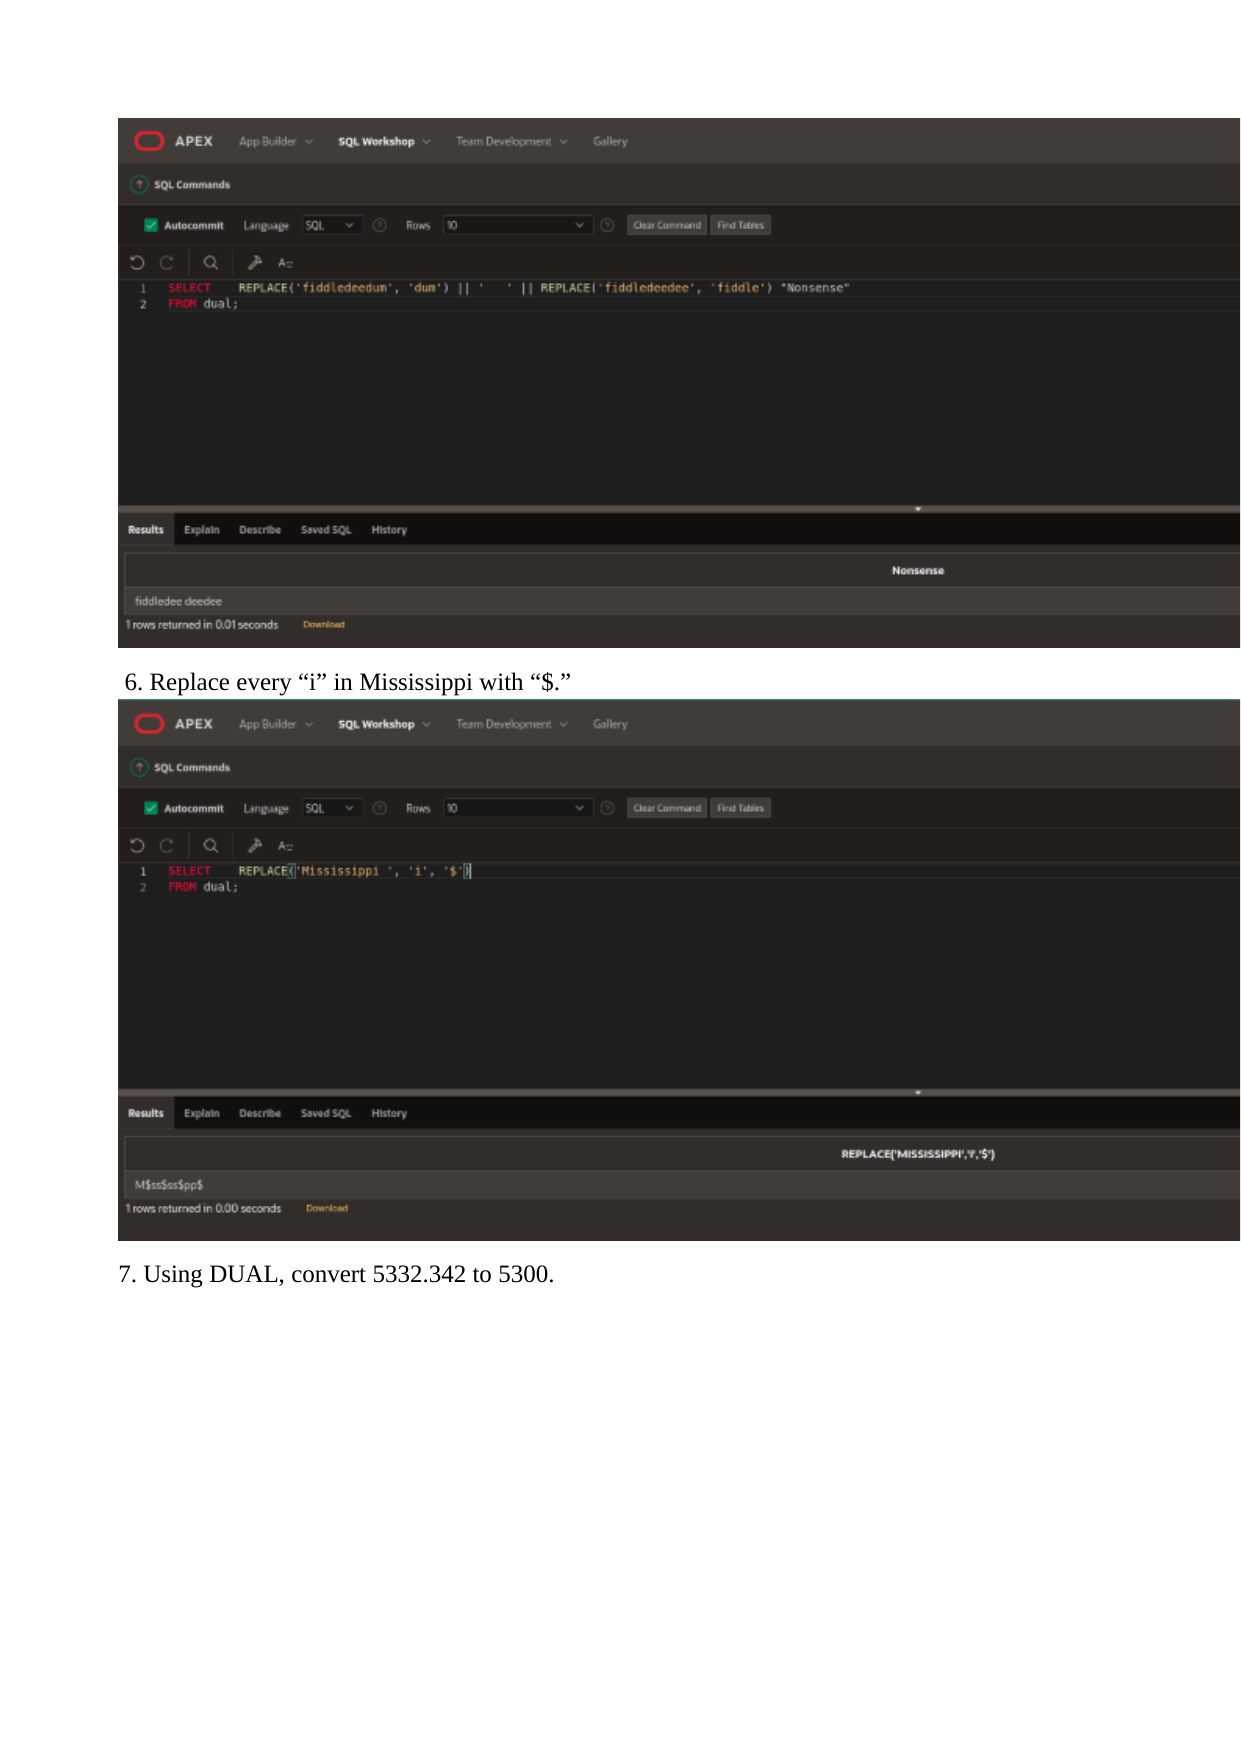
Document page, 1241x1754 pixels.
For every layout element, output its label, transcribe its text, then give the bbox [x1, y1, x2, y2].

picture [118, 118, 1241, 648]
text 6. Replace every “i” in Mississippi with “$.” [118, 667, 1122, 695]
text 7. Using DUAL, convert 5332.342 to 5300. [118, 1259, 1122, 1288]
picture [118, 699, 1241, 1241]
